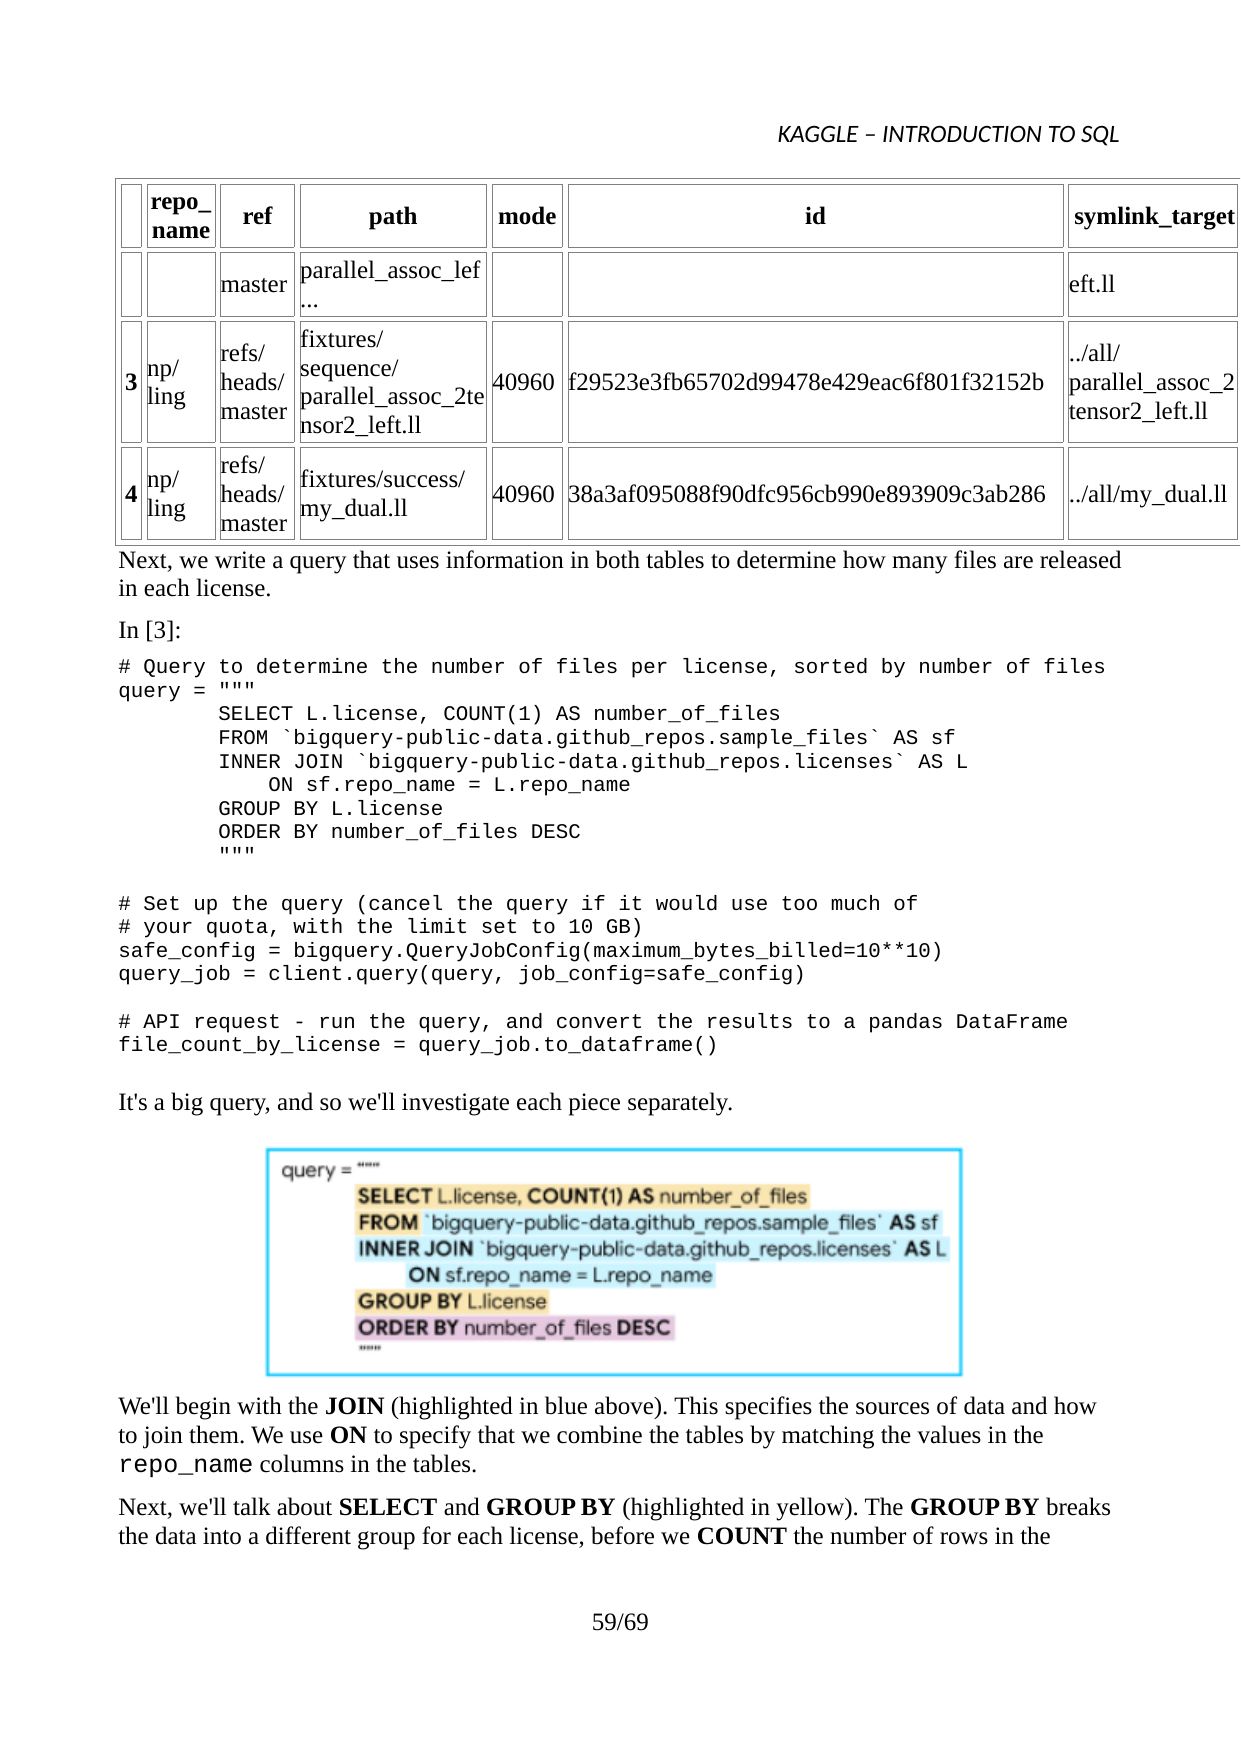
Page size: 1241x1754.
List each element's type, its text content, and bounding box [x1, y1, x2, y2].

table_header ref [218, 179, 297, 247]
text # your quota, with the limit set to 10 GB) [118, 916, 1122, 940]
text # Query to determine the number of files per license, sorted by number of files [118, 656, 1122, 680]
table_cell eft.ll [1066, 247, 1240, 316]
table_header path [297, 179, 489, 247]
picture [256, 1128, 984, 1392]
text # API request - run the query, and convert the results to a pandas DataFrame [118, 1011, 1122, 1034]
table_header repo_name [144, 179, 217, 247]
table_cell parallel_assoc_lef... [297, 247, 489, 316]
table_cell ../all/parallel_assoc_2tensor2_left.ll [1066, 316, 1240, 442]
table_cell fixtures/sequence/parallel_assoc_2tensor2_left.ll [297, 316, 489, 442]
table_header [118, 179, 144, 247]
table_cell f29523e3fb65702d99478e429eac6f801f32152b [565, 316, 1066, 442]
table_cell 40960 [489, 316, 565, 442]
table_cell 3 [118, 316, 144, 442]
text SELECT L.license, COUNT(1) AS number_of_files [118, 703, 1122, 727]
table_cell master [218, 247, 297, 316]
table_cell ../all/my_dual.ll [1066, 442, 1240, 539]
text Next, we'll talk about SELECT and GROUP BY (highlighted in yellow). The GROUP BY breaks the data into a different group for each license, before we COUNT the number of rows in the [118, 1492, 1122, 1549]
text file_count_by_license = query_job.to_dataframe() [118, 1034, 1122, 1058]
table_header id [565, 179, 1066, 247]
text ORDER BY number_of_files DESC [118, 822, 1122, 845]
text safe_config = bigquery.QueryJobConfig(maximum_bytes_billed=10**10) [118, 940, 1122, 963]
text INNER JOIN `bigquery-public-data.github_repos.licenses` AS L [118, 751, 1122, 774]
table_cell np/ling [144, 442, 217, 539]
table_cell [118, 247, 144, 316]
table_cell refs/heads/master [218, 442, 297, 539]
table_cell [144, 247, 217, 316]
text """ [118, 845, 1122, 869]
table_header [122, 185, 141, 247]
text query_job = client.query(query, job_config=safe_config) [118, 963, 1122, 987]
table_cell np/ling [144, 316, 217, 442]
table_cell 4 [118, 442, 144, 539]
table_cell 40960 [489, 442, 565, 539]
text FROM `bigquery-public-data.github_repos.sample_files` AS sf [118, 727, 1122, 751]
table_cell fixtures/success/my_dual.ll [297, 442, 489, 539]
table_cell refs/heads/master [218, 316, 297, 442]
table_cell [565, 247, 1066, 316]
text ON sf.repo_name = L.repo_name [118, 774, 1122, 798]
text Next, we write a query that uses information in both tables to determine how many files are released in each license. [118, 546, 1122, 602]
table_header symlink_target [1066, 179, 1240, 247]
text It's a big query, and so we'll investigate each piece separately. [118, 1087, 1122, 1116]
table_header mode [489, 179, 565, 247]
table_cell [489, 247, 565, 316]
table_cell 38a3af095088f90dfc956cb990e893909c3ab286 [565, 442, 1066, 539]
text GROUP BY L.license [118, 798, 1122, 822]
text # Set up the query (cancel the query if it would use too much of [118, 892, 1122, 916]
text query = """ [118, 680, 1122, 703]
text In [3]: [118, 615, 1122, 643]
text We'll begin with the JOIN (highlighted in blue above). This specifies the sources of data and how to join them. We use ON to specify that we combine the tables by matching the values in the repo_name columns in the tables. [118, 1129, 1122, 1479]
